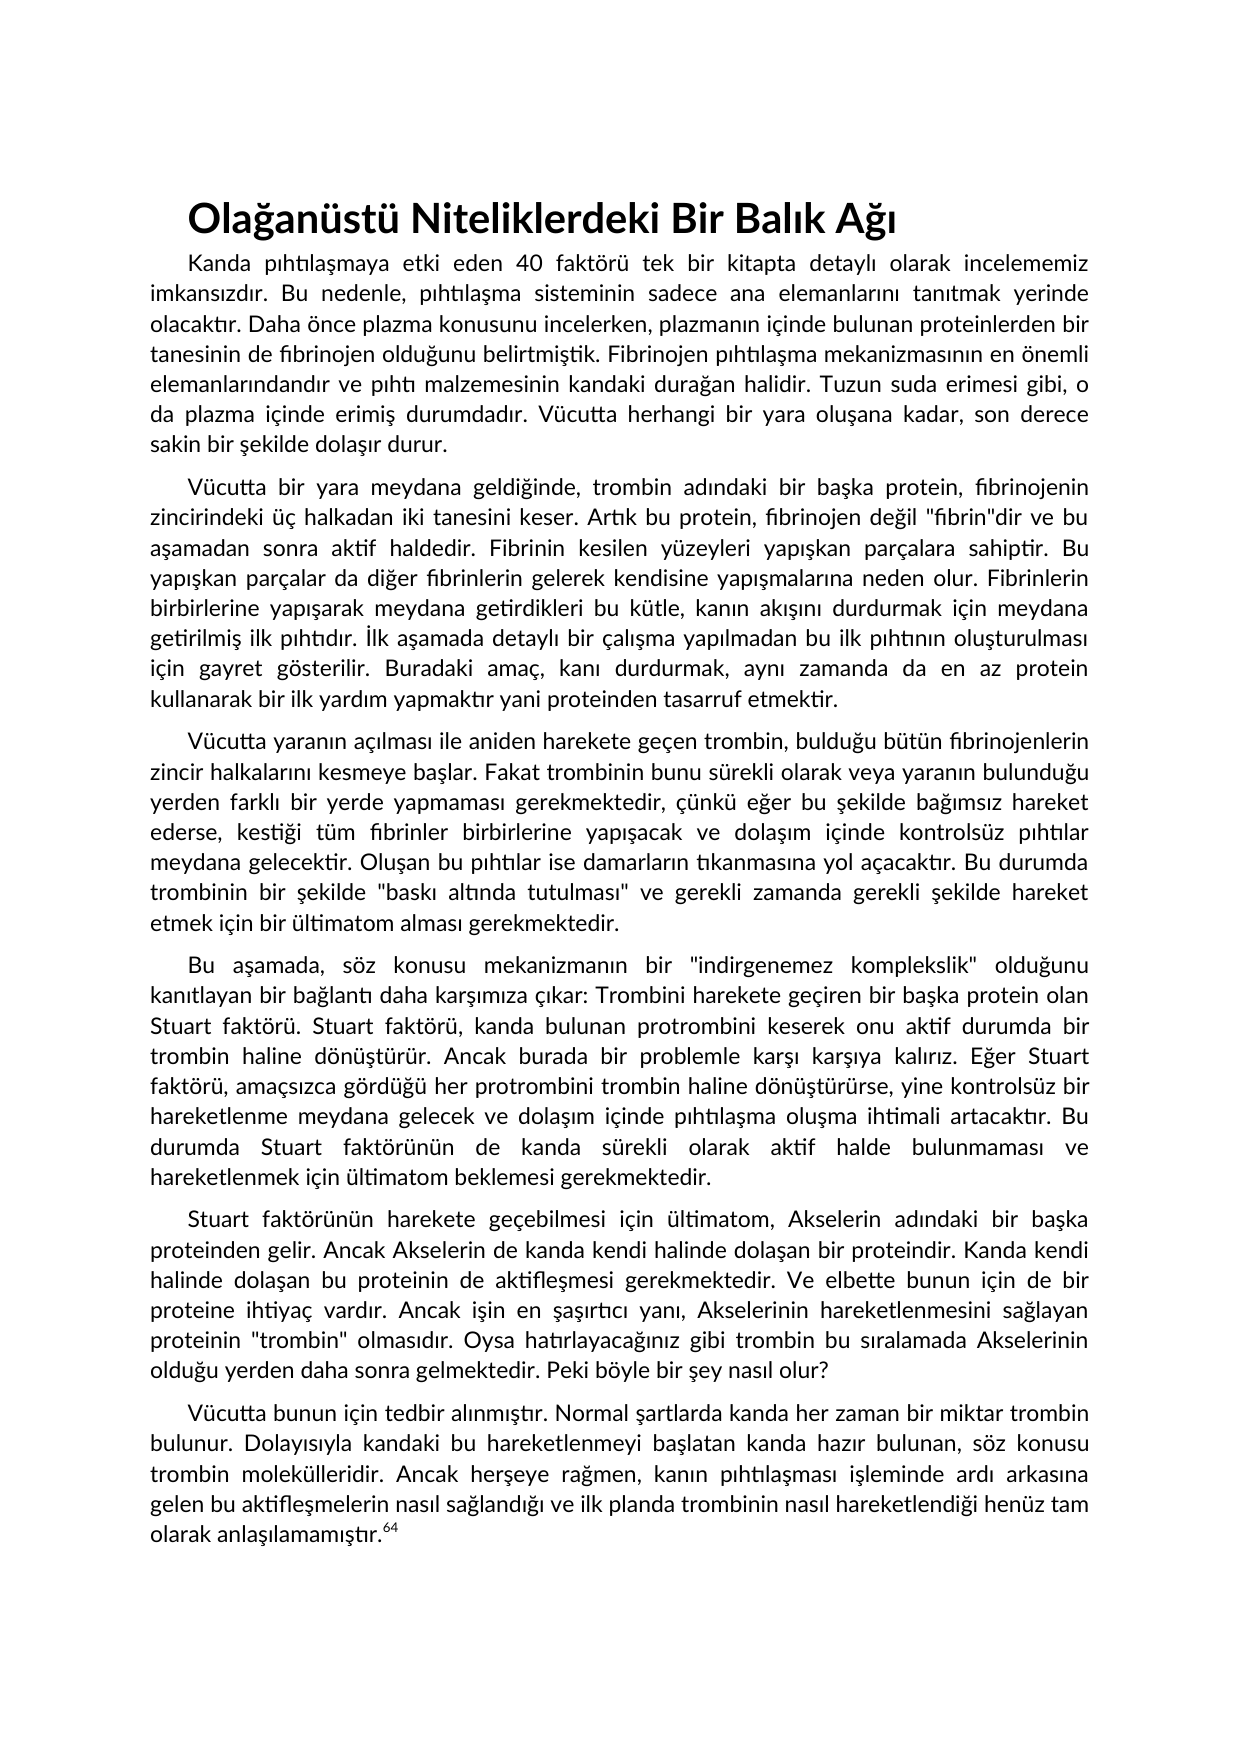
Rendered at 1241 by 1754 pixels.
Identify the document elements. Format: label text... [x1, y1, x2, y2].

subtitle Olağanüstü Niteliklerdeki Bir Balık Ağı [187, 193, 1090, 243]
text Vücutta bunun için tedbir alınmıştır. Normal şartlarda kanda her zaman bir miktar trombin bulunur. Dolayısıyla kandaki bu hareketlenmeyi başlatan kanda hazır bulunan, söz konusu trombin molekülleridir. Ancak herşeye rağmen, kanın pıhtılaşması işleminde ardı arkasına gelen bu aktifleşmelerin nasıl sağlandığı ve ilk planda trombinin nasıl hareketlendiği henüz tam olarak anlaşılamamıştır.64 [150, 1399, 1090, 1547]
text Vücutta bir yara meydana geldiğinde, trombin adındaki bir başka protein, fibrinojenin zincirindeki üç halkadan iki tanesini keser. Artık bu protein, fibrinojen değil "fibrin"dir ve bu aşamadan sonra aktif haldedir. Fibrinin kesilen yüzeyleri yapışkan parçalara sahiptir. Bu yapışkan parçalar da diğer fibrinlerin gelerek kendisine yapışmalarına neden olur. Fibrinlerin birbirlerine yapışarak meydana getirdikleri bu kütle, kanın akışını durdurmak için meydana getirilmiş ilk pıhtıdır. İlk aşamada detaylı bir çalışma yapılmadan bu ilk pıhtının oluşturulması için gayret gösterilir. Buradaki amaç, kanı durdurmak, aynı zamanda da en az protein kullanarak bir ilk yardım yapmaktır yani proteinden tasarruf etmektir. [150, 473, 1090, 712]
text Vücutta yaranın açılması ile aniden harekete geçen trombin, bulduğu bütün fibrinojenlerin zincir halkalarını kesmeye başlar. Fakat trombinin bunu sürekli olarak veya yaranın bulunduğu yerden farklı bir yerde yapmaması gerekmektedir, çünkü eğer bu şekilde bağımsız hareket ederse, kestiği tüm fibrinler birbirlerine yapışacak ve dolaşım içinde kontrolsüz pıhtılar meydana gelecektir. Oluşan bu pıhtılar ise damarların tıkanmasına yol açacaktır. Bu durumda trombinin bir şekilde "baskı altında tutulması" ve gerekli zamanda gerekli şekilde hareket etmek için bir ültimatom alması gerekmektedir. [150, 727, 1090, 936]
text Stuart faktörünün harekete geçebilmesi için ültimatom, Akselerin adındaki bir başka proteinden gelir. Ancak Akselerin de kanda kendi halinde dolaşan bir proteindir. Kanda kendi halinde dolaşan bu proteinin de aktifleşmesi gerekmektedir. Ve elbette bunun için de bir proteine ihtiyaç vardır. Ancak işin en şaşırtıcı yanı, Akselerinin hareketlenmesini sağlayan proteinin "trombin" olmasıdır. Oysa hatırlayacağınız gibi trombin bu sıralamada Akselerinin olduğu yerden daha sonra gelmektedir. Peki böyle bir şey nasıl olur? [150, 1205, 1090, 1384]
text Bu aşamada, söz konusu mekanizmanın bir "indirgenemez komplekslik" olduğunu kanıtlayan bir bağlantı daha karşımıza çıkar: Trombini harekete geçiren bir başka protein olan Stuart faktörü. Stuart faktörü, kanda bulunan protrombini keserek onu aktif durumda bir trombin haline dönüştürür. Ancak burada bir problemle karşı karşıya kalırız. Eğer Stuart faktörü, amaçsızca gördüğü her protrombini trombin haline dönüştürürse, yine kontrolsüz bir hareketlenme meydana gelecek ve dolaşım içinde pıhtılaşma oluşma ihtimali artacaktır. Bu durumda Stuart faktörünün de kanda sürekli olarak aktif halde bulunmaması ve hareketlenmek için ültimatom beklemesi gerekmektedir. [150, 951, 1090, 1190]
text Kanda pıhtılaşmaya etki eden 40 faktörü tek bir kitapta detaylı olarak incelememiz imkansızdır. Bu nedenle, pıhtılaşma sisteminin sadece ana elemanlarını tanıtmak yerinde olacaktır. Daha önce plazma konusunu incelerken, plazmanın içinde bulunan proteinlerden bir tanesinin de fibrinojen olduğunu belirtmiştik. Fibrinojen pıhtılaşma mekanizmasının en önemli elemanlarındandır ve pıhtı malzemesinin kandaki durağan halidir. Tuzun suda erimesi gibi, o da plazma içinde erimiş durumdadır. Vücutta herhangi bir yara oluşana kadar, son derece sakin bir şekilde dolaşır durur. [150, 249, 1090, 458]
